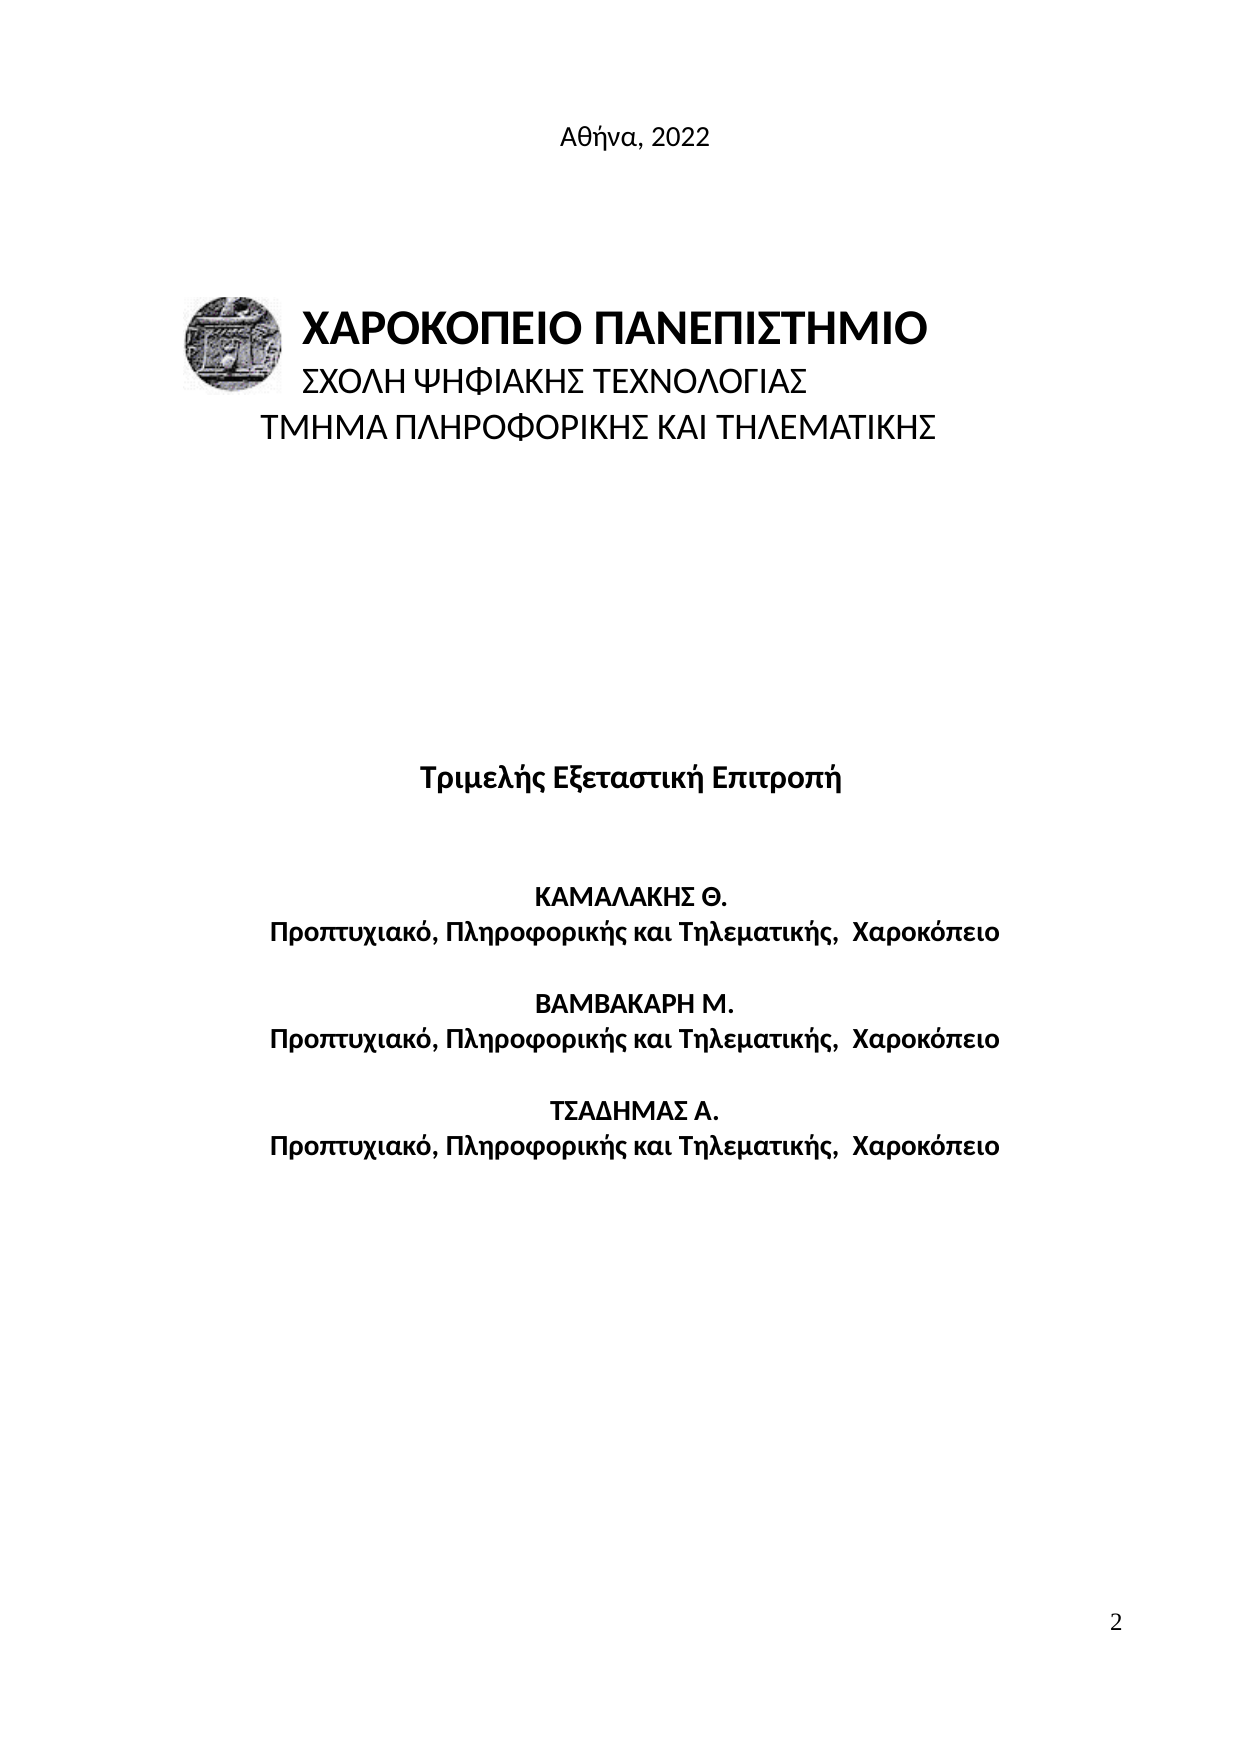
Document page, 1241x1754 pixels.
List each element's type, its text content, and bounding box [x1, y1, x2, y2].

text Προπτυχιακό, Πληροφορικής και Τηλεματικής, Χαροκόπειο [148, 1020, 1122, 1056]
text ΧΑΡΟΚΟΠΕΙΟ ΠΑΝΕΠΙΣΤΗΜΙΟ [148, 296, 1122, 357]
text Τριμελής Εξεταστική Επιτροπή [148, 756, 1122, 796]
text Προπτυχιακό, Πληροφορικής και Τηλεματικής, Χαροκόπειο [148, 913, 1122, 949]
text ΤΣΑΔΗΜΑΣ Α. [148, 1092, 1122, 1127]
text ΒΑΜΒΑΚΑΡΗ Μ. [148, 985, 1122, 1020]
text Προπτυχιακό, Πληροφορικής και Τηλεματικής, Χαροκόπειο [148, 1127, 1122, 1163]
text ΣΧΟΛΗ ΨΗΦΙΑΚΗΣ ΤΕΧΝΟΛΟΓΙΑΣ [148, 357, 1122, 403]
picture [183, 297, 283, 395]
text ΚΑΜΑΛΑΚΗΣ Θ. [148, 878, 1122, 913]
text Αθήνα, 2022 [148, 118, 1122, 154]
text ΤΜΗΜΑ ΠΛΗΡΟΦΟΡΙΚΗΣ ΚΑΙ ΤΗΛΕΜΑΤΙΚΗΣ [148, 403, 1122, 449]
